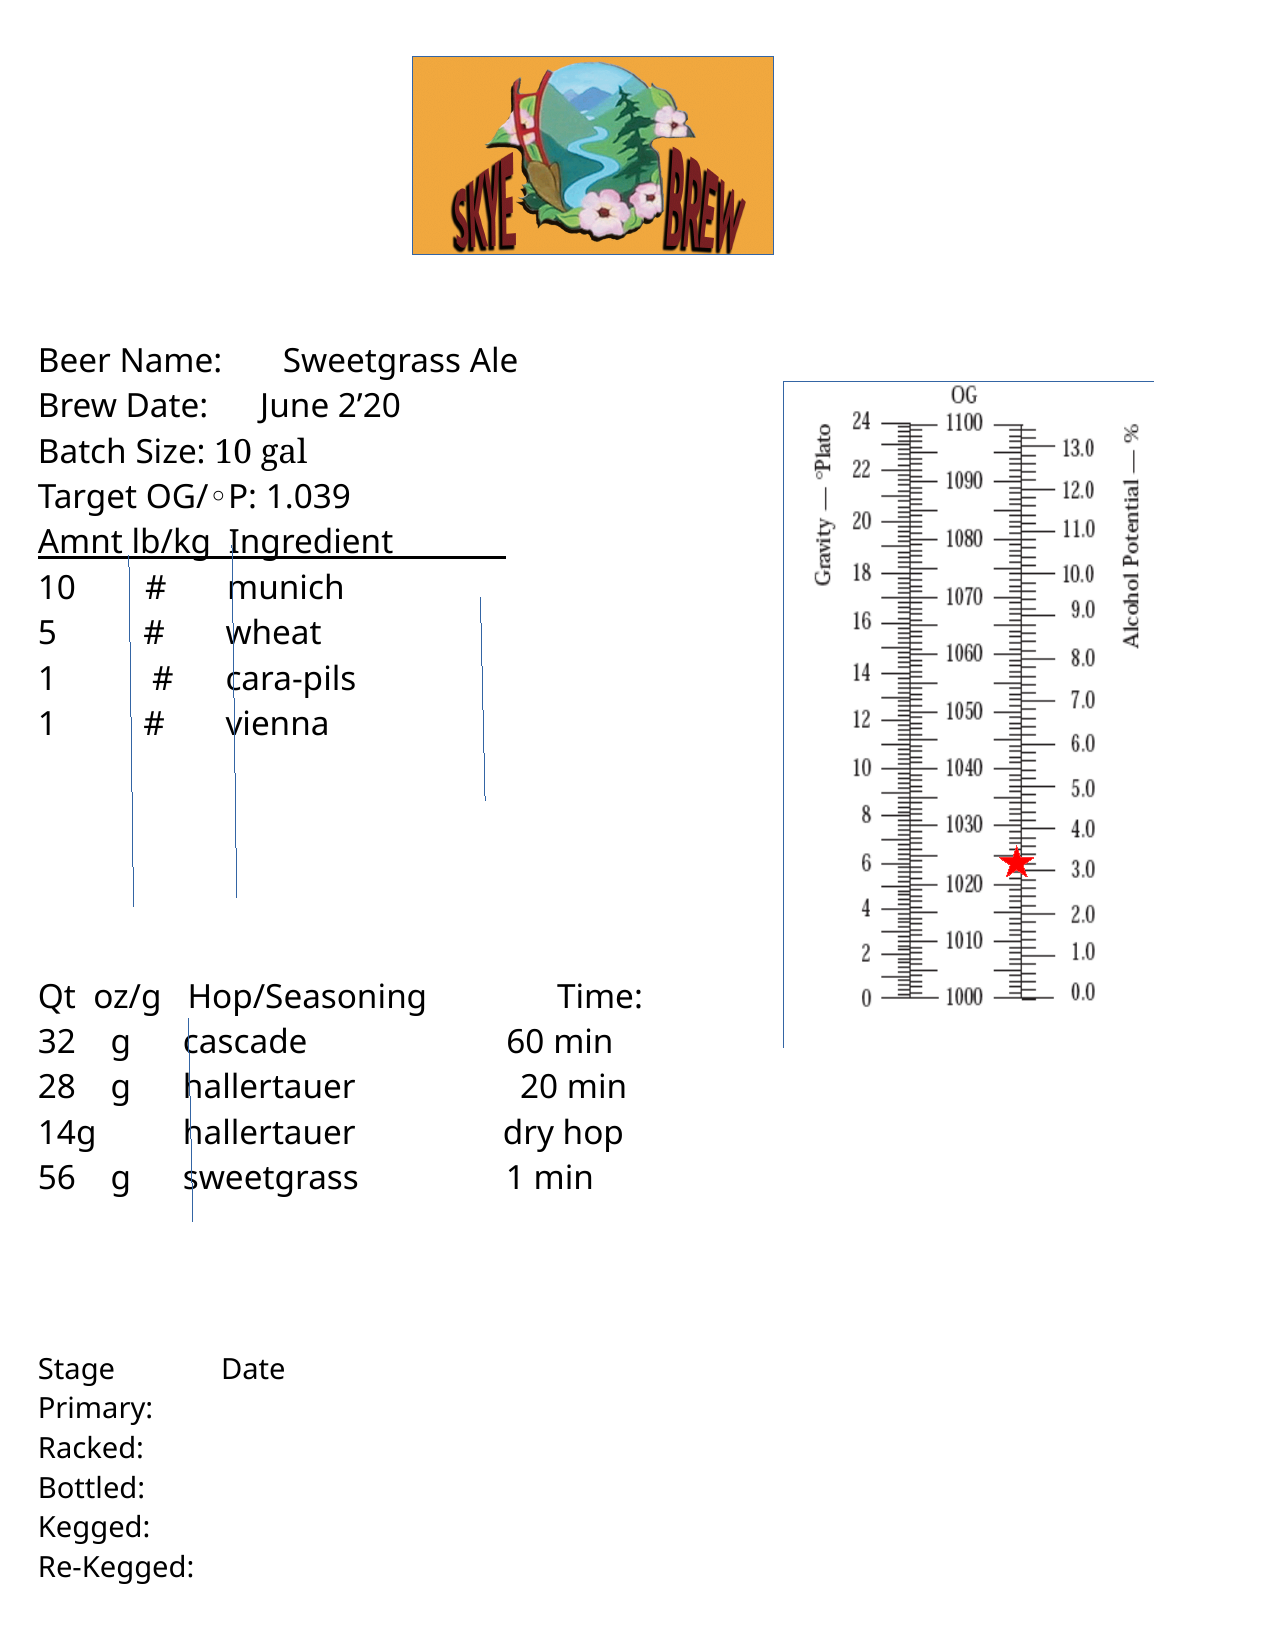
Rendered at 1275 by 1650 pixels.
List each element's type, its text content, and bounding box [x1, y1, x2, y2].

text 56 g sweetgrass 1 min [192, 1154, 1237, 1199]
text 10 # munich [38, 564, 232, 609]
text # cara-pils [131, 654, 783, 700]
text [1154, 609, 1237, 654]
text Re-Kegged: [38, 1546, 1237, 1586]
text 10 # munich [233, 564, 783, 609]
text Stage Date [38, 1348, 1237, 1388]
text Batch Size: 10 gal [38, 427, 783, 473]
text 5 # wheat [38, 609, 783, 654]
text Primary: [38, 1388, 1237, 1427]
text 1 # vienna [38, 700, 234, 745]
text [1154, 473, 1237, 518]
text Qt oz/g Hop/Seasoning Time: [38, 972, 783, 1018]
text 1 # vienna [235, 700, 783, 745]
text Kegged: [38, 1507, 1237, 1546]
text Bottled: [38, 1467, 1237, 1507]
text 14g hallertauer dry hop [38, 1109, 1237, 1154]
text 10 # munich [1154, 564, 1237, 609]
text [1154, 972, 1237, 1018]
text [1154, 427, 1237, 473]
text [1154, 518, 1237, 564]
text Amnt lb/kg Ingredient [38, 518, 783, 564]
text Brew Date: June 2’20 [38, 382, 783, 427]
text Racked: [38, 1427, 1237, 1467]
text [1154, 382, 1237, 427]
text 1 # vienna [1154, 700, 1237, 745]
text [1154, 654, 1237, 700]
text 28 g hallertauer 20 min [38, 1063, 1237, 1109]
text 32 g cascade 60 min [38, 1018, 189, 1063]
text Beer Name: Sweetgrass Ale [38, 337, 1237, 382]
text 32 g cascade 60 min [189, 1018, 1237, 1063]
text Target OG/◦P: 1.039 [38, 473, 783, 518]
text 1 [38, 654, 130, 700]
text 56 g sweetgrass 1 min [38, 1154, 193, 1199]
